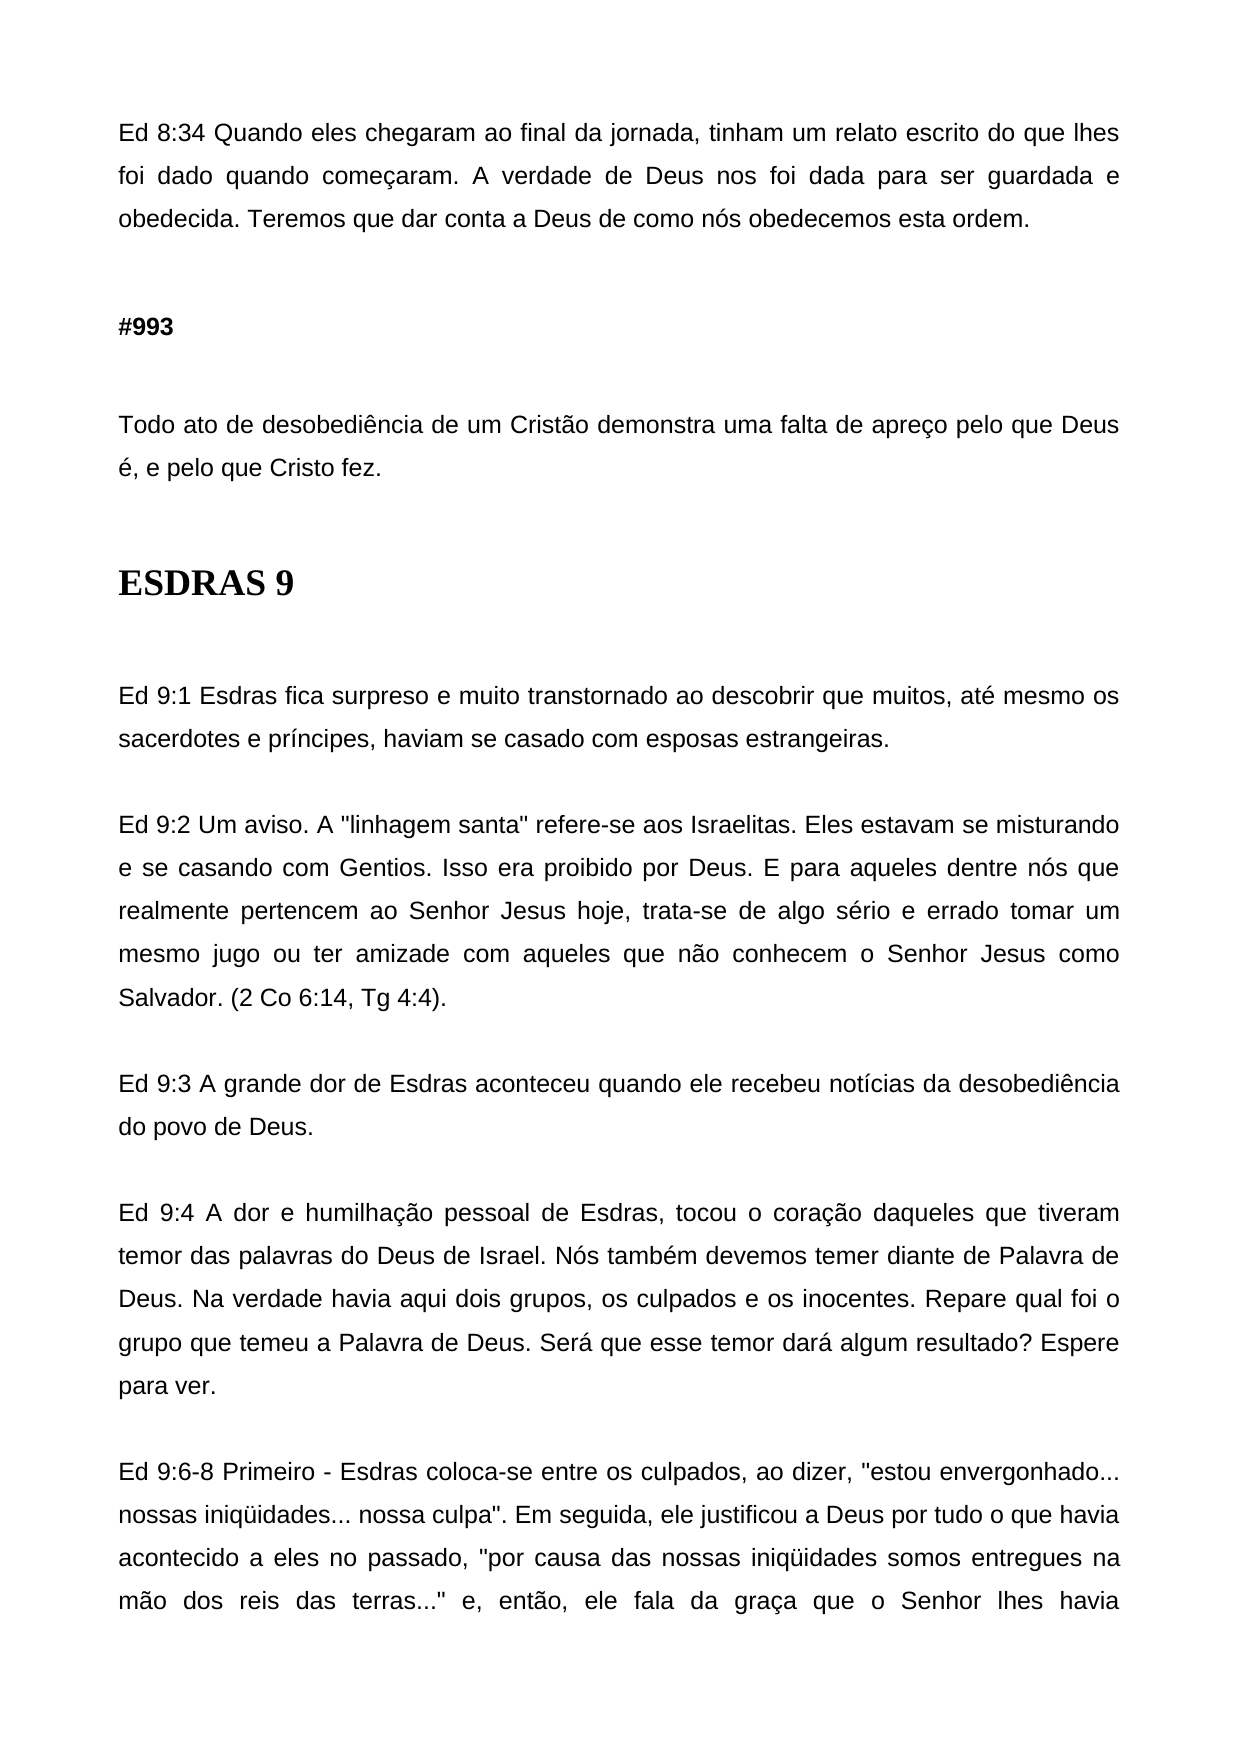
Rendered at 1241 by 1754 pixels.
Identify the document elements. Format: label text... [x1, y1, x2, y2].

text Ed 9:2 Um aviso. A "linhagem santa" refere-se aos Israelitas. Eles estavam se misturando e se casando com Gentios. Isso era proibido por Deus. E para aqueles dentre nós que realmente pertencem ao Senhor Jesus hoje, trata-se de algo sério e errado tomar um mesmo jugo ou ter amizade com aqueles que não conhecem o Senhor Jesus como Salvador. (2 Co 6:14, Tg 4:4). [118, 810, 1122, 1011]
subtitle #993 [118, 311, 1122, 340]
text Ed 8:34 Quando eles chegaram ao final da jornada, tinham um relato escrito do que lhes foi dado quando começaram. A verdade de Deus nos foi dada para ser guardada e obedecida. Teremos que dar conta a Deus de como nós obedecemos esta ordem. [118, 118, 1122, 233]
text Todo ato de desobediência de um Cristão demonstra uma falta de apreço pelo que Deus é, e pelo que Cristo fez. [118, 410, 1122, 482]
text Ed 9:3 A grande dor de Esdras aconteceu quando ele recebeu notícias da desobediência do povo de Deus. [118, 1069, 1122, 1141]
text Ed 9:6-8 Primeiro - Esdras coloca-se entre os culpados, ao dizer, "estou envergonhado... nossas iniqüidades... nossa culpa". Em seguida, ele justificou a Deus por tudo o que havia acontecido a eles no passado, "por causa das nossas iniqüidades somos entregues na mão dos reis das terras..." e, então, ele fala da graça que o Senhor lhes havia [118, 1457, 1122, 1615]
text Ed 9:4 A dor e humilhação pessoal de Esdras, tocou o coração daqueles que tiveram temor das palavras do Deus de Israel. Nós também devemos temer diante de Palavra de Deus. Na verdade havia aqui dois grupos, os culpados e os inocentes. Repare qual foi o grupo que temeu a Palavra de Deus. Será que esse temor dará algum resultado? Espere para ver. [118, 1198, 1122, 1399]
text Ed 9:1 Esdras fica surpreso e muito transtornado ao descobrir que muitos, até mesmo os sacerdotes e príncipes, haviam se casado com esposas estrangeiras. [118, 681, 1122, 753]
subtitle ESDRAS 9 [118, 560, 1122, 603]
